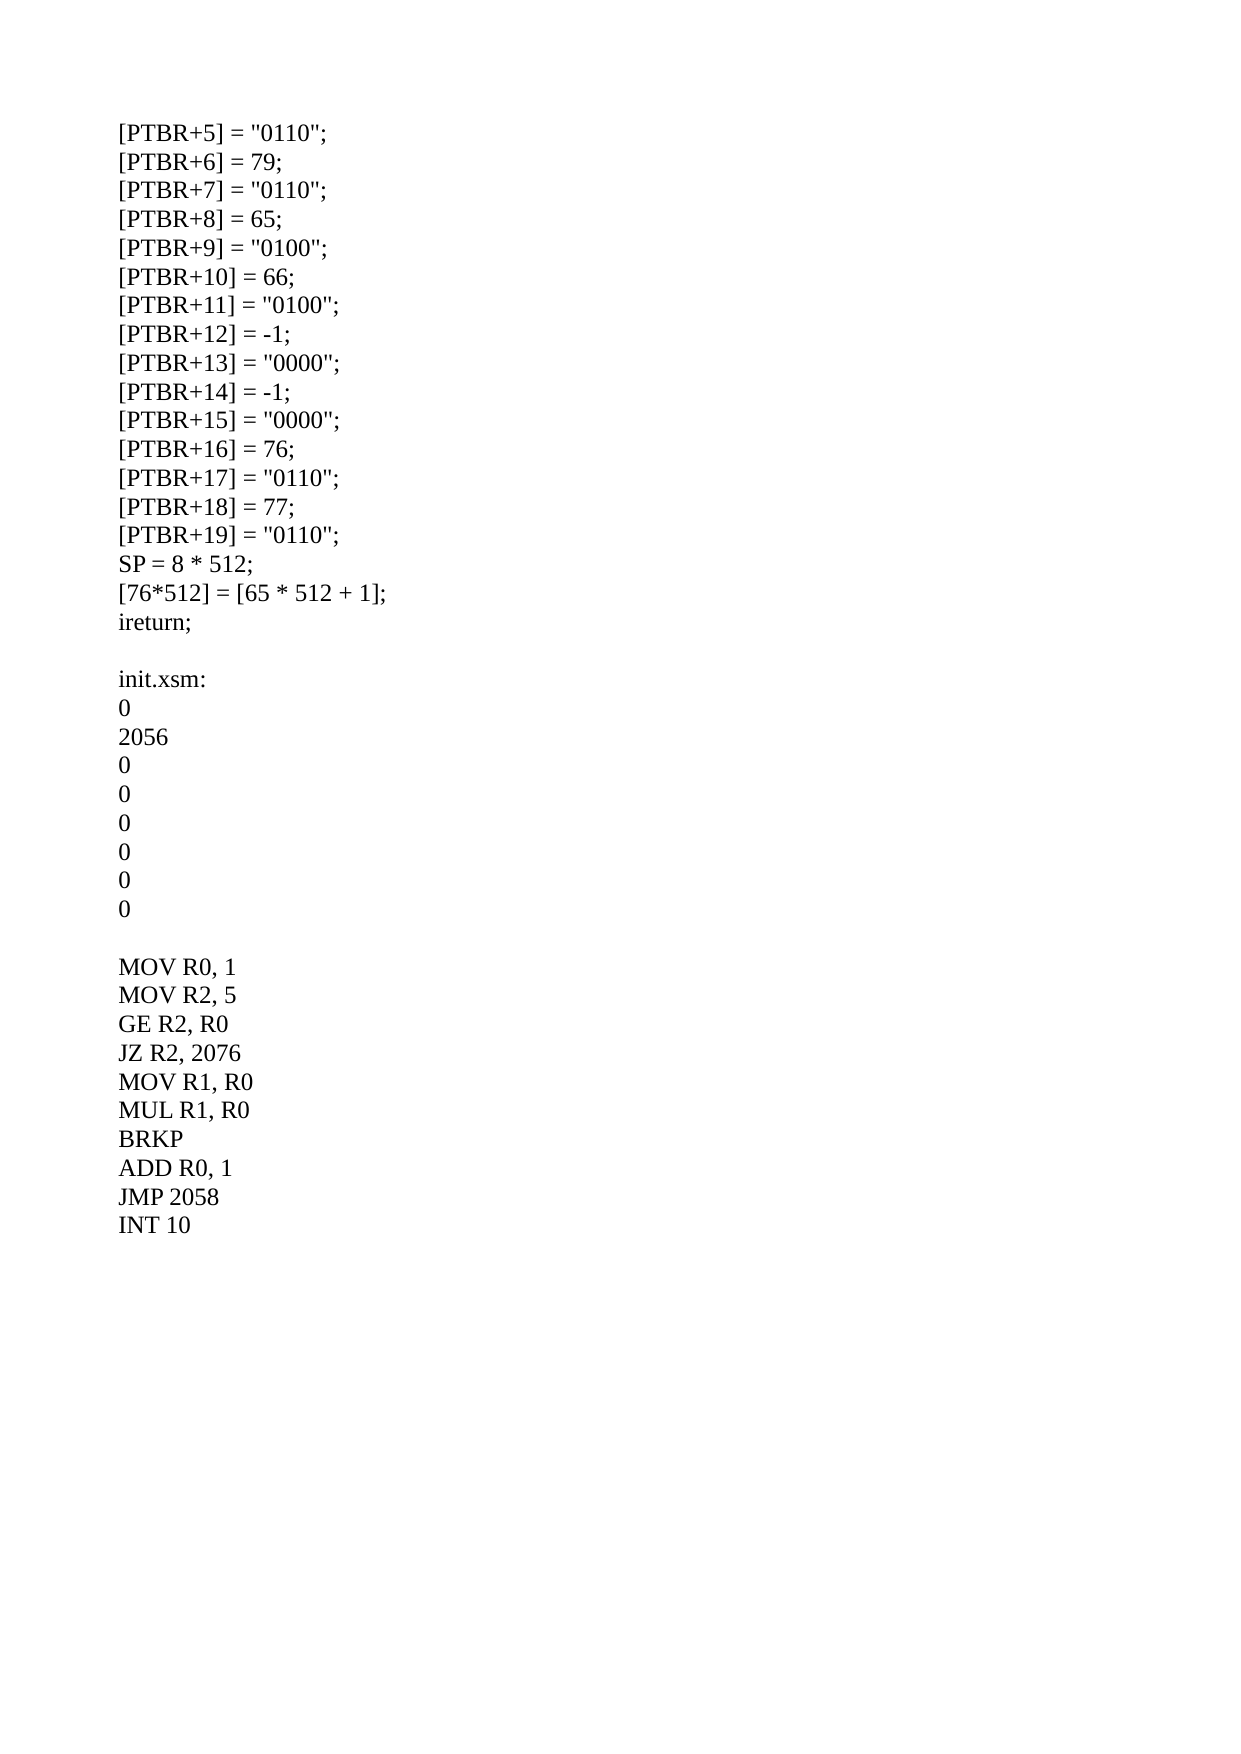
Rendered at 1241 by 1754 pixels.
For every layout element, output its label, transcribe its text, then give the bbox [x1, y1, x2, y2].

text [PTBR+8] = 65; [118, 204, 1122, 233]
text BRKP [118, 1124, 1122, 1153]
text ireturn; [118, 607, 1122, 636]
text GE R2, R0 [118, 1009, 1122, 1038]
text 2056 [118, 722, 1122, 751]
text ADD R0, 1 [118, 1153, 1122, 1182]
text [PTBR+9] = "0100"; [118, 233, 1122, 262]
text [PTBR+5] = "0110"; [118, 118, 1122, 147]
text MOV R0, 1 [118, 952, 1122, 981]
text SP = 8 * 512; [118, 549, 1122, 578]
text [PTBR+18] = 77; [118, 492, 1122, 521]
text [76*512] = [65 * 512 + 1]; [118, 578, 1122, 607]
text [PTBR+12] = -1; [118, 319, 1122, 348]
text [PTBR+11] = "0100"; [118, 291, 1122, 319]
text [PTBR+14] = -1; [118, 377, 1122, 406]
text [PTBR+7] = "0110"; [118, 176, 1122, 204]
text [PTBR+13] = "0000"; [118, 348, 1122, 377]
text [PTBR+17] = "0110"; [118, 463, 1122, 492]
text JMP 2058 [118, 1182, 1122, 1211]
text [PTBR+19] = "0110"; [118, 521, 1122, 549]
text MUL R1, R0 [118, 1096, 1122, 1124]
text MOV R1, R0 [118, 1067, 1122, 1096]
text [PTBR+10] = 66; [118, 262, 1122, 291]
text 0 [118, 751, 1122, 779]
text 0 [118, 808, 1122, 837]
text INT 10 [118, 1211, 1122, 1268]
text 0 [118, 894, 1122, 923]
text 0 [118, 693, 1122, 722]
text init.xsm: [118, 664, 1122, 693]
text MOV R2, 5 [118, 981, 1122, 1009]
text [PTBR+15] = "0000"; [118, 406, 1122, 434]
text 0 [118, 779, 1122, 808]
text 0 [118, 866, 1122, 894]
text 0 [118, 837, 1122, 866]
text [PTBR+16] = 76; [118, 434, 1122, 463]
text JZ R2, 2076 [118, 1038, 1122, 1067]
text [PTBR+6] = 79; [118, 147, 1122, 176]
